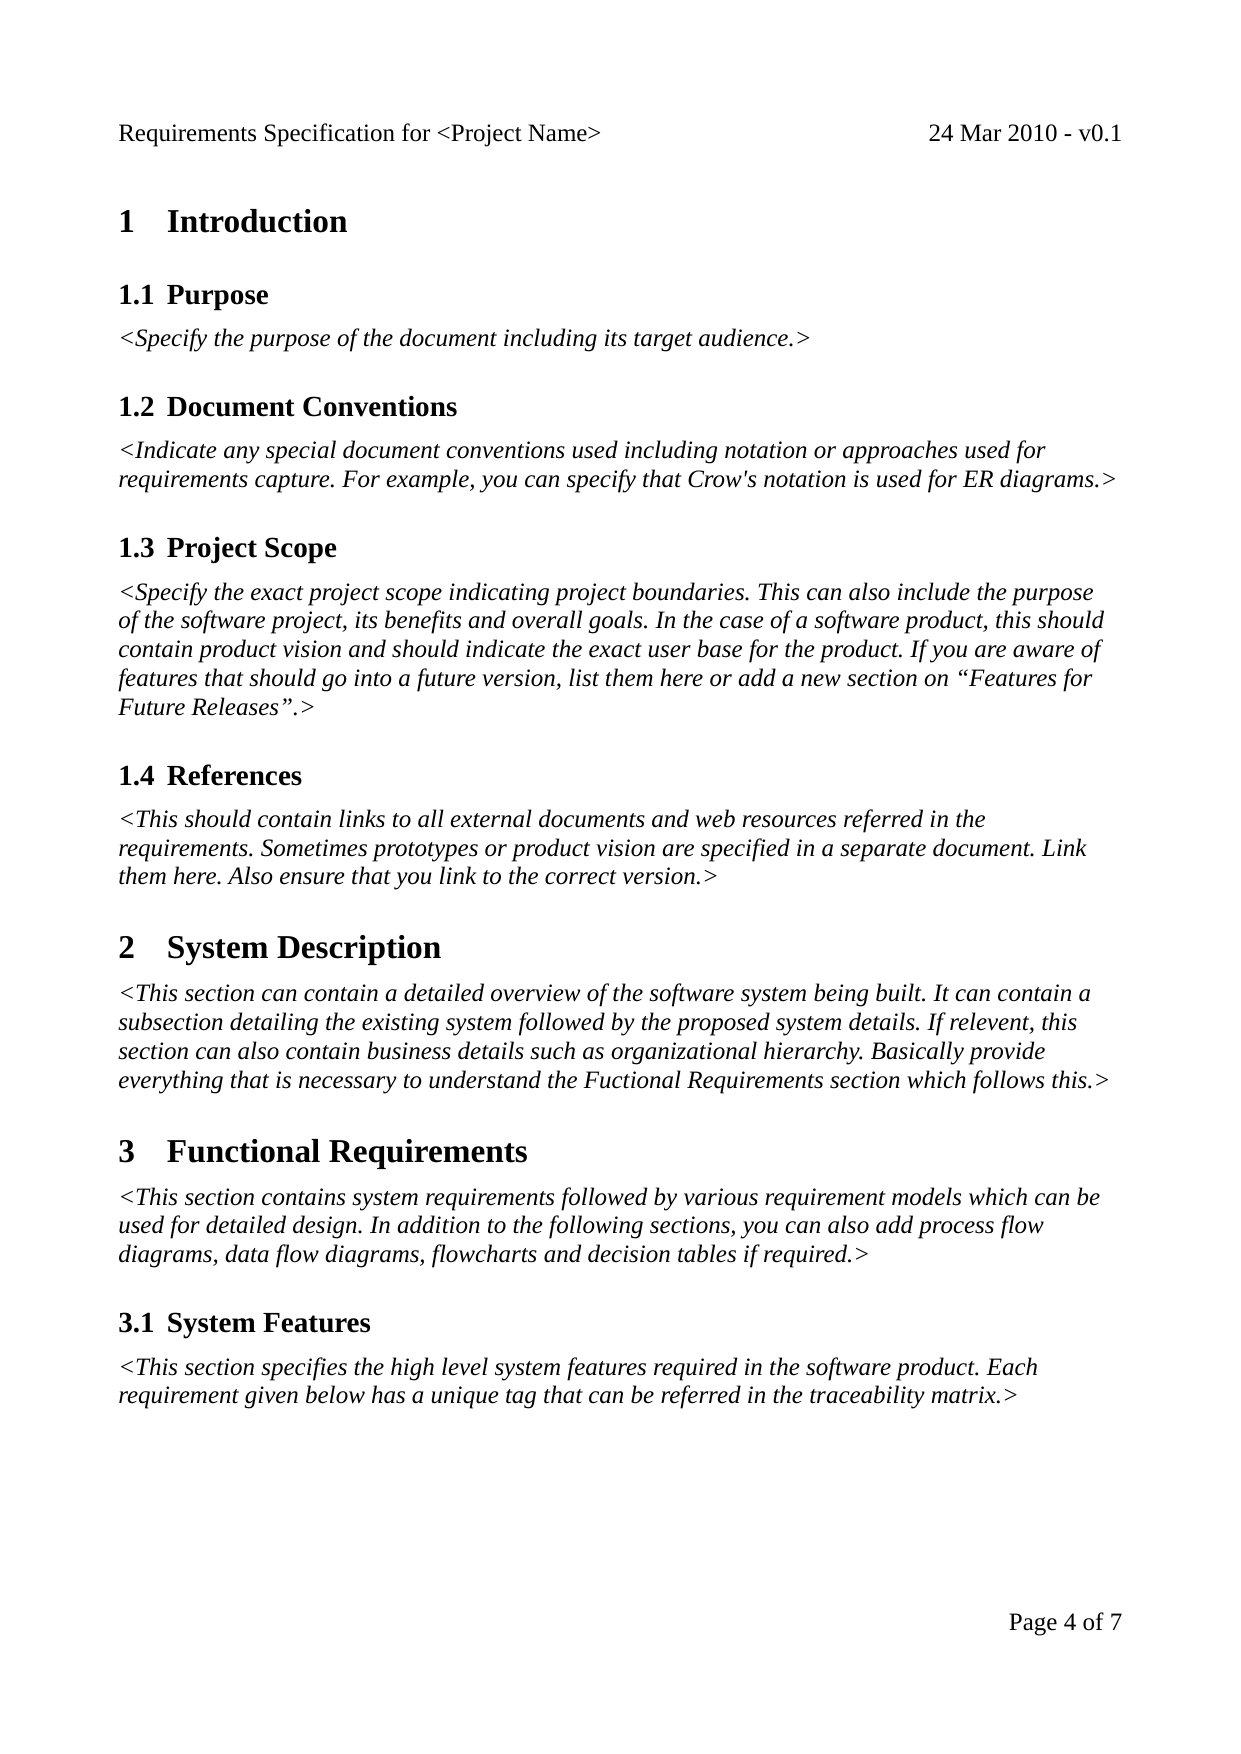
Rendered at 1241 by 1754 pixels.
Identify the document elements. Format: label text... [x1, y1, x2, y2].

text <Indicate any special document conventions used including notation or approaches used for requirements capture. For example, you can specify that Crow's notation is used for ER diagrams.> [118, 436, 1122, 493]
text <Specify the purpose of the document including its target audience.> [118, 323, 1122, 352]
subtitle Project Scope [118, 531, 1122, 564]
subtitle Purpose [118, 277, 1122, 311]
subtitle Functional Requirements [118, 1131, 1122, 1169]
subtitle References [118, 758, 1122, 791]
subtitle System Features [118, 1306, 1122, 1339]
subtitle Document Conventions [118, 389, 1122, 423]
text <This section specifies the high level system features required in the software product. Each requirement given below has a unique tag that can be referred in the traceability matrix.> [118, 1352, 1122, 1409]
text <This section contains system requirements followed by various requirement models which can be used for detailed design. In addition to the following sections, you can also add process flow diagrams, data flow diagrams, flowcharts and decision tables if required.> [118, 1182, 1122, 1268]
text <This should contain links to all external documents and web resources referred in the requirements. Sometimes prototypes or product vision are specified in a separate document. Link them here. Also ensure that you link to the correct version.> [118, 804, 1122, 890]
subtitle System Description [118, 928, 1122, 966]
text <Specify the exact project scope indicating project boundaries. This can also include the purpose of the software project, its benefits and overall goals. In the case of a software product, this should contain product vision and should indicate the exact user base for the product. If you are aware of features that should go into a future version, list them here or add a new section on “Features for Future Releases”.> [118, 577, 1122, 720]
subtitle Introduction [118, 201, 1122, 240]
text <This section can contain a detailed overview of the software system being built. It can contain a subsection detailing the existing system followed by the proposed system details. If relevent, this section can also contain business details such as organizational hierarchy. Basically provide everything that is necessary to understand the Fuctional Requirements section which follows this.> [118, 978, 1122, 1093]
